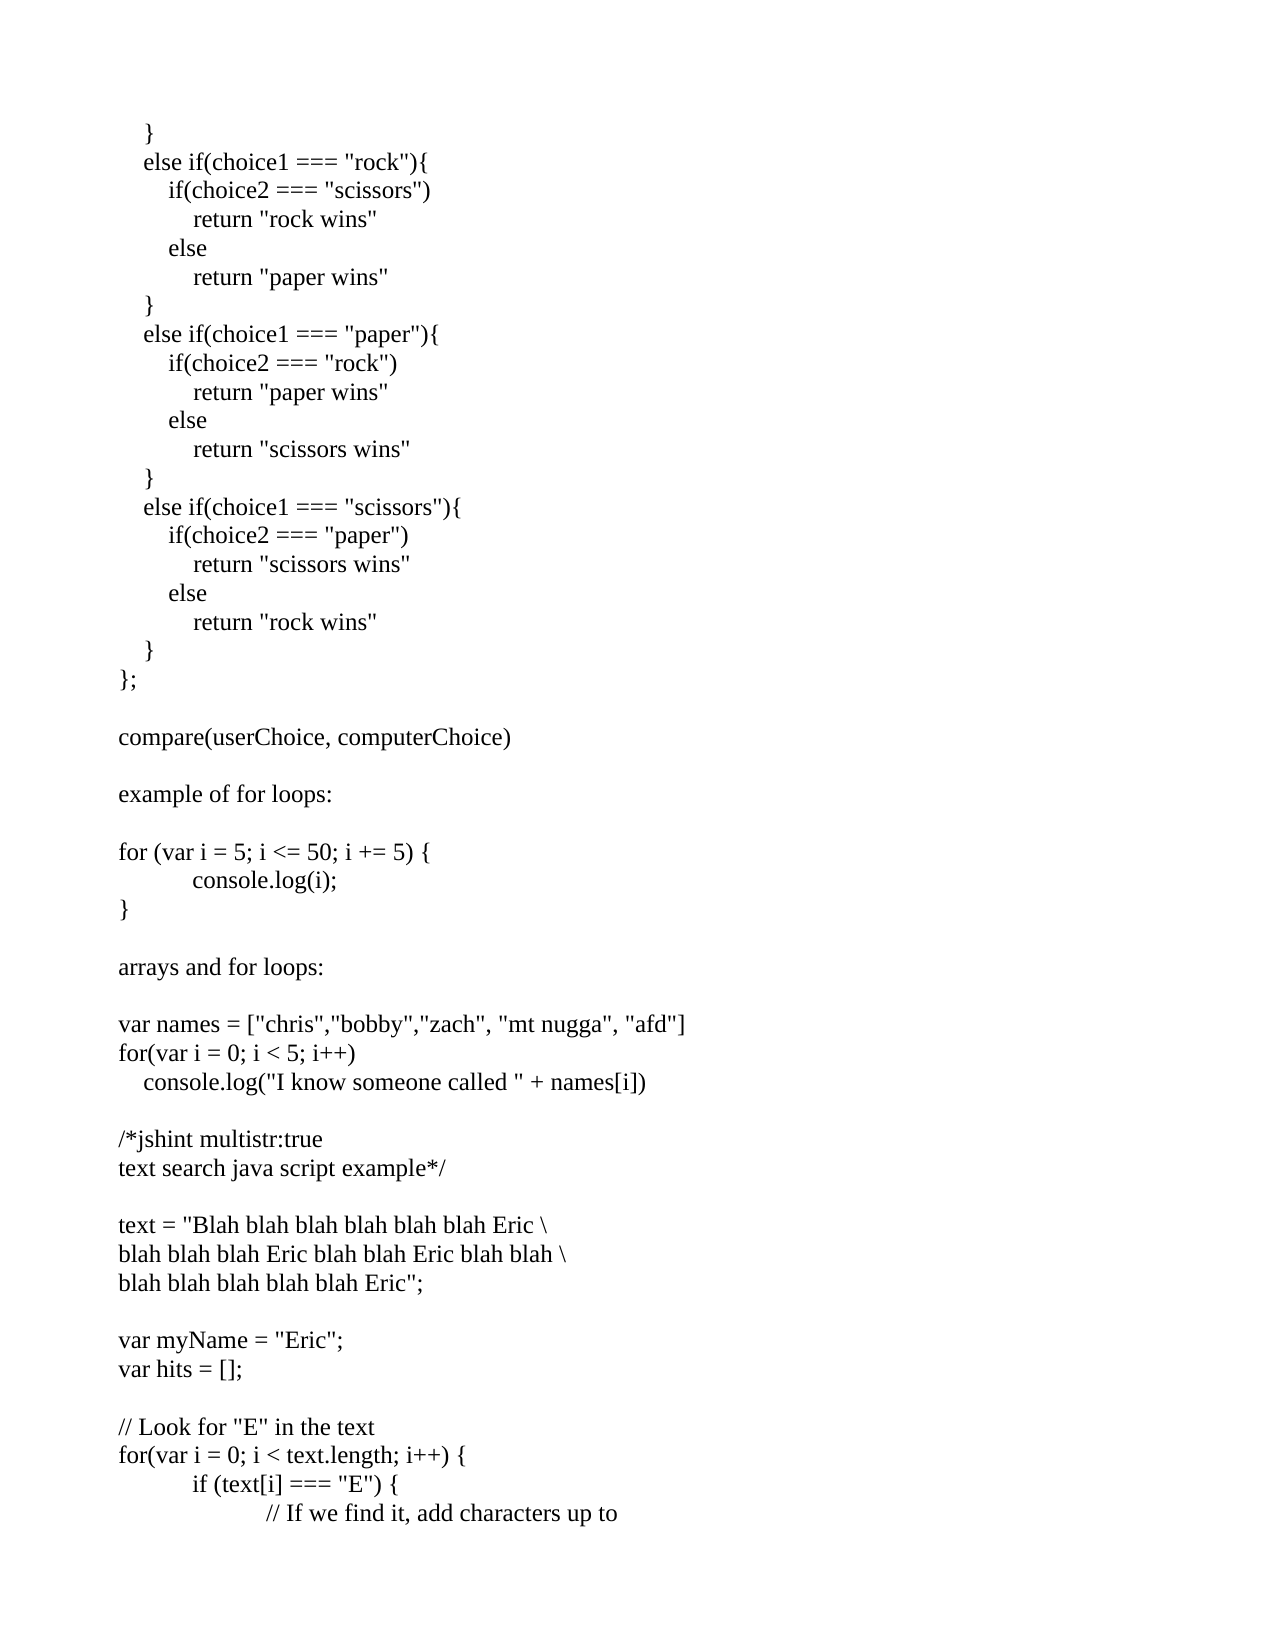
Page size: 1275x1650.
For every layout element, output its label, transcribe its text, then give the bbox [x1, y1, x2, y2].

text return "paper wins" [118, 377, 1157, 406]
text return "rock wins" [118, 204, 1157, 233]
text else if(choice1 === "rock"){ [118, 147, 1157, 176]
text if(choice2 === "rock") [118, 348, 1157, 377]
text return "paper wins" [118, 262, 1157, 291]
text if (text[i] === "E") { [118, 1469, 1157, 1498]
text } [118, 118, 1157, 147]
text else if(choice1 === "paper"){ [118, 319, 1157, 348]
text else [118, 233, 1157, 262]
text } [118, 291, 1157, 319]
text text = "Blah blah blah blah blah blah Eric \ [118, 1211, 1157, 1239]
text var hits = []; [118, 1354, 1157, 1383]
text console.log(i); [118, 866, 1157, 894]
text var names = ["chris","bobby","zach", "mt nugga", "afd"] [118, 1009, 1157, 1038]
text }; [118, 664, 1157, 693]
text blah blah blah Eric blah blah Eric blah blah \ [118, 1239, 1157, 1268]
text return "rock wins" [118, 607, 1157, 636]
text for(var i = 0; i < text.length; i++) { [118, 1441, 1157, 1469]
text else [118, 578, 1157, 607]
text return "scissors wins" [118, 549, 1157, 578]
text text search java script example*/ [118, 1153, 1157, 1182]
text if(choice2 === "scissors") [118, 176, 1157, 204]
text else if(choice1 === "scissors"){ [118, 492, 1157, 521]
text else [118, 406, 1157, 434]
text /*jshint multistr:true [118, 1124, 1157, 1153]
text blah blah blah blah blah Eric"; [118, 1268, 1157, 1297]
text example of for loops: [118, 779, 1157, 808]
text compare(userChoice, computerChoice) [118, 722, 1157, 751]
text } [118, 463, 1157, 492]
text // If we find it, add characters up to [118, 1498, 1157, 1527]
text for(var i = 0; i < 5; i++) [118, 1038, 1157, 1067]
text for (var i = 5; i <= 50; i += 5) { [118, 837, 1157, 866]
text } [118, 894, 1157, 923]
text // Look for "E" in the text [118, 1412, 1157, 1441]
text } [118, 636, 1157, 664]
text arrays and for loops: [118, 952, 1157, 981]
text if(choice2 === "paper") [118, 521, 1157, 549]
text var myName = "Eric"; [118, 1326, 1157, 1354]
text console.log("I know someone called " + names[i]) [118, 1067, 1157, 1096]
text return "scissors wins" [118, 434, 1157, 463]
